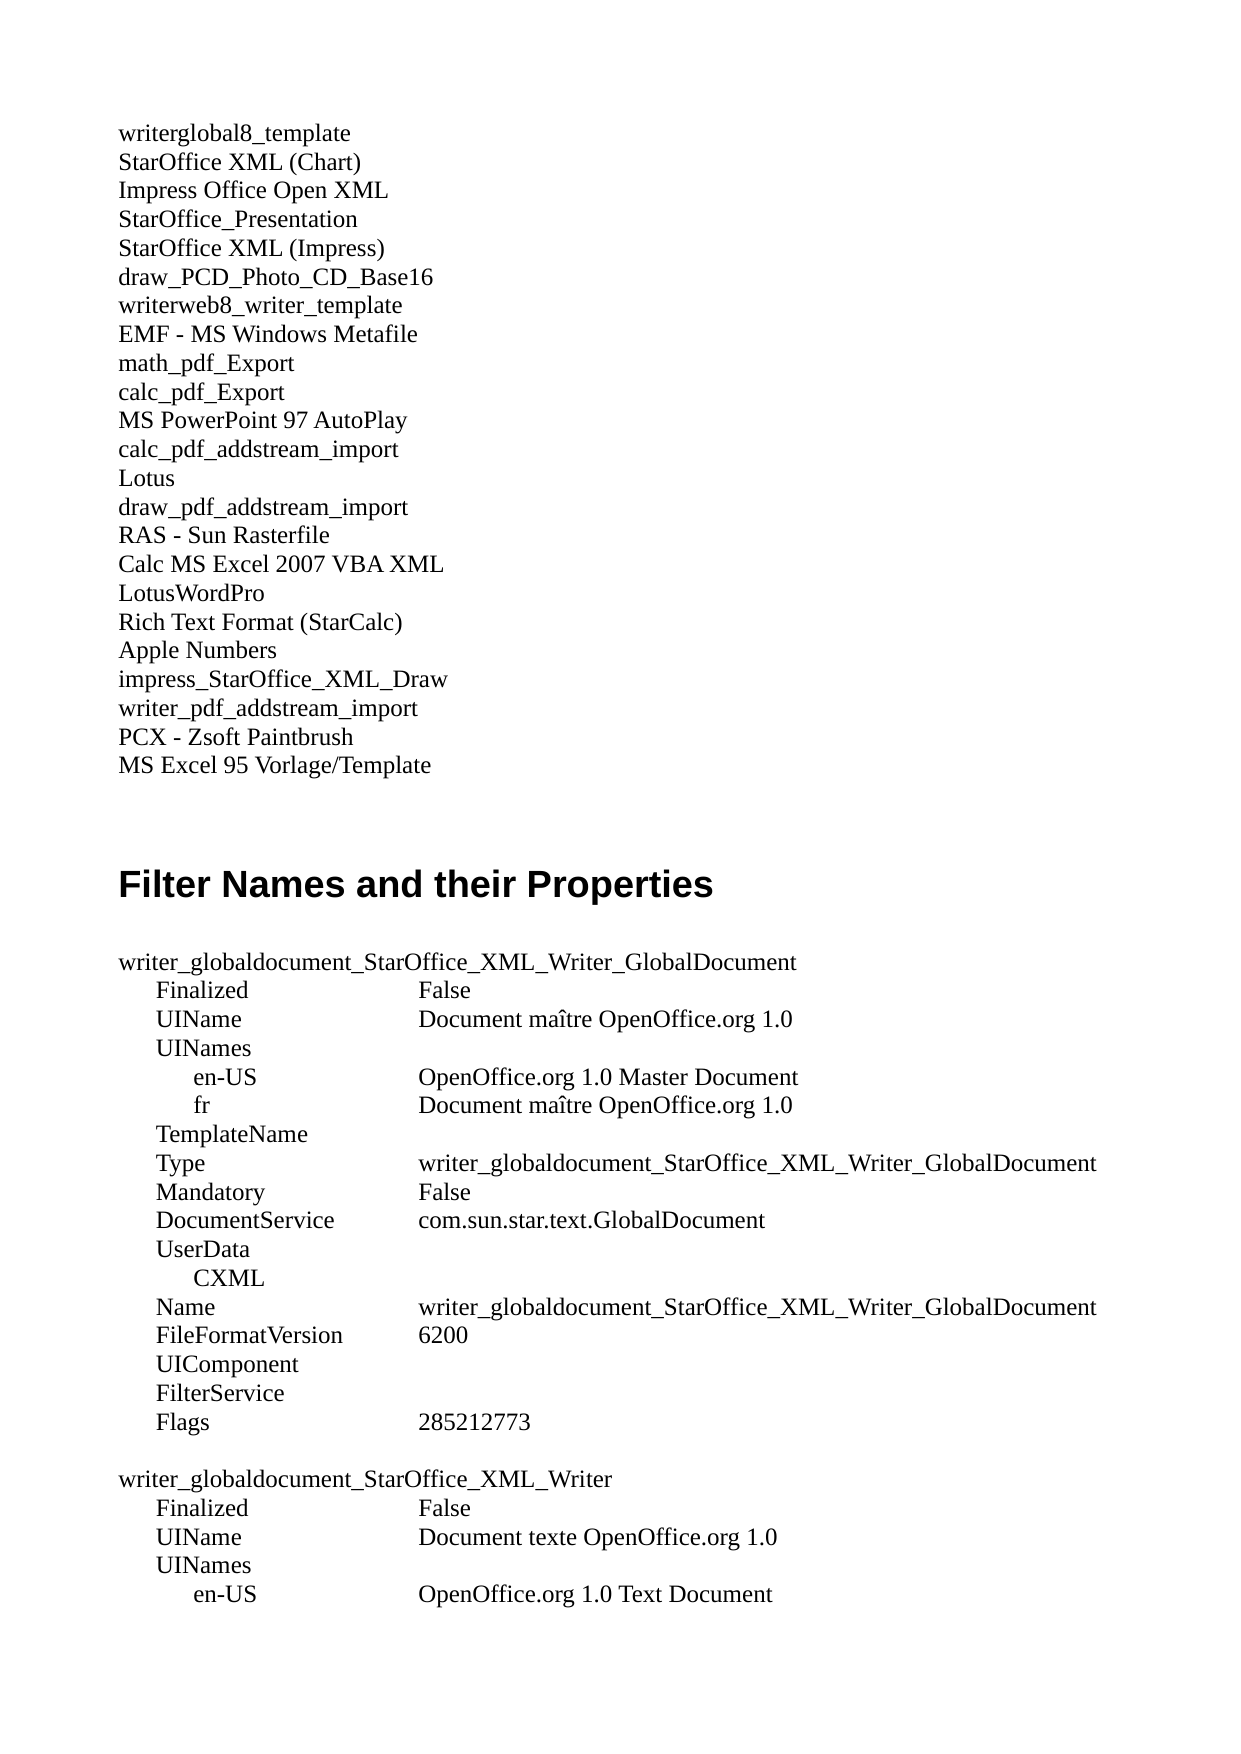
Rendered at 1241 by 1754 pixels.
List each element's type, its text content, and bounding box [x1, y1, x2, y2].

text writer_globaldocument_StarOffice_XML_Writer_GlobalDocument Finalized False UIName Document maître OpenOffice.org 1.0 UINames en-US OpenOffice.org 1.0 Master Document fr Document maître OpenOffice.org 1.0 TemplateName Type writer_globaldocument_StarOffice_XML_Writer_GlobalDocument Mandatory False DocumentService com.sun.star.text.GlobalDocument UserData CXML Name writer_globaldocument_StarOffice_XML_Writer_GlobalDocument FileFormatVersion 6200 UIComponent FilterService Flags 285212773 [118, 947, 1122, 1436]
text writerglobal8_template StarOffice XML (Chart) Impress Office Open XML StarOffice_Presentation StarOffice XML (Impress) draw_PCD_Photo_CD_Base16 writerweb8_writer_template EMF - MS Windows Metafile math_pdf_Export calc_pdf_Export MS PowerPoint 97 AutoPlay calc_pdf_addstream_import Lotus draw_pdf_addstream_import RAS - Sun Rasterfile Calc MS Excel 2007 VBA XML LotusWordPro Rich Text Format (StarCalc) Apple Numbers impress_StarOffice_XML_Draw writer_pdf_addstream_import PCX - Zsoft Paintbrush MS Excel 95 Vorlage/Template [118, 118, 1122, 808]
text writer_globaldocument_StarOffice_XML_Writer Finalized False UIName Document texte OpenOffice.org 1.0 UINames en-US OpenOffice.org 1.0 Text Document [118, 1464, 1122, 1608]
subtitle Filter Names and their Properties [118, 862, 1122, 906]
